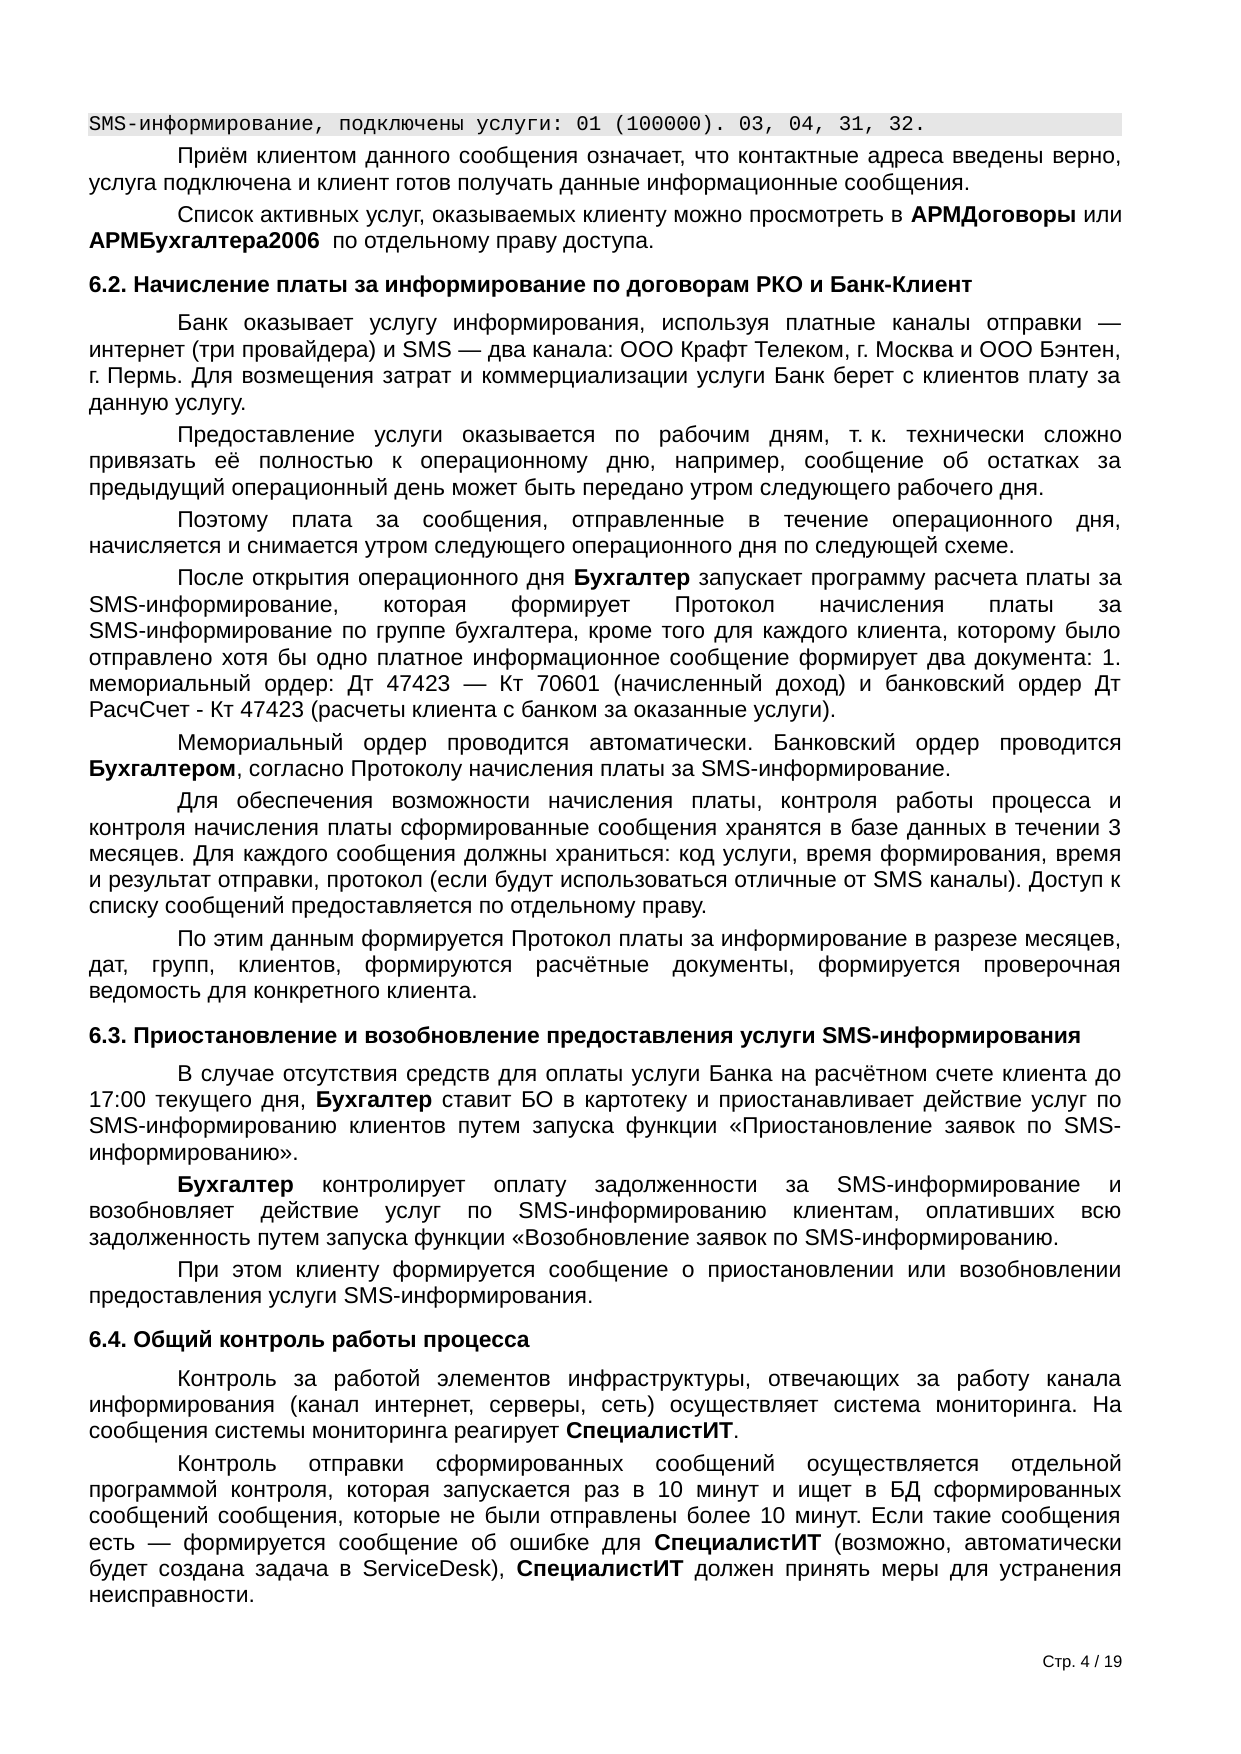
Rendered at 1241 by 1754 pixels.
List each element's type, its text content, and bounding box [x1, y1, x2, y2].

subtitle Начисление платы за информирование по договорам РКО и Банк-Клиент [88, 271, 1122, 298]
text По этим данным формируется Протокол платы за информирование в разрезе месяцев, дат, групп, клиентов, формируются расчётные документы, формируется проверочная ведомость для конкретного клиента. [88, 925, 1122, 1004]
text Контроль отправки сформированных сообщений осуществляется отдельной программой контроля, которая запускается раз в 10 минут и ищет в БД сформированных сообщений сообщения, которые не были отправлены более 10 минут. Если такие сообщения есть — формируется сообщение об ошибке для СпециалистИТ (возможно, автоматически будет создана задача в ServiceDesk), СпециалистИТ должен принять меры для устранения неисправности. [88, 1449, 1122, 1608]
text Поэтому плата за сообщения, отправленные в течение операционного дня, начисляется и снимается утром следующего операционного дня по следующей схеме. [88, 506, 1122, 558]
text Контроль за работой элементов инфраструктуры, отвечающих за работу канала информирования (канал интернет, серверы, сеть) осуществляет система мониторинга. На сообщения системы мониторинга реагирует СпециалистИТ. [88, 1364, 1122, 1444]
text SMS-информирование, подключены услуги: 01 (100000). 03, 04, 31, 32. [88, 113, 1122, 136]
subtitle Приостановление и возобновление предоставления услуги SMS-информирования [88, 1022, 1122, 1048]
text Бухгалтер контролирует оплату задолженности за SMS-информирование и возобновляет действие услуг по SMS-информированию клиентам, оплативших всю задолженность путем запуска функции «Возобновление заявок по SMS-информированию. [88, 1171, 1122, 1250]
text Банк оказывает услугу информирования, используя платные каналы отправки — интернет (три провайдера) и SMS — два канала: ООО Крафт Телеком, г. Москва и ООО Бэнтен, г. Пермь. Для возмещения затрат и коммерциализации услуги Банк берет с клиентов плату за данную услугу. [88, 309, 1122, 415]
text Для обеспечения возможности начисления платы, контроля работы процесса и контроля начисления платы сформированные сообщения хранятся в базе данных в течении 3 месяцев. Для каждого сообщения должны храниться: код услуги, время формирования, время и результат отправки, протокол (если будут использоваться отличные от SMS каналы). Доступ к списку сообщений предоставляется по отдельному праву. [88, 787, 1122, 919]
subtitle Общий контроль работы процесса [88, 1326, 1122, 1353]
text В случае отсутствия средств для оплаты услуги Банка на расчётном счете клиента до 17:00 текущего дня, Бухгалтер ставит БО в картотеку и приостанавливает действие услуг по SMS-информированию клиентов путем запуска функции «Приостановление заявок по SMS-информированию». [88, 1060, 1122, 1165]
text При этом клиенту формируется сообщение о приостановлении или возобновлении предоставления услуги SMS-информирования. [88, 1256, 1122, 1309]
text Предоставление услуги оказывается по рабочим дням, т. к. технически сложно привязать её полностью к операционному дню, например, сообщение об остатках за предыдущий операционный день может быть передано утром следующего рабочего дня. [88, 421, 1122, 500]
text Список активных услуг, оказываемых клиенту можно просмотреть в АРМДоговоры или АРМБухгалтера2006 по отдельному праву доступа. [88, 201, 1122, 253]
text Мемориальный ордер проводится автоматически. Банковский ордер проводится Бухгалтером, согласно Протоколу начисления платы за SMS-информирование. [88, 728, 1122, 781]
text После открытия операционного дня Бухгалтер запускает программу расчета платы за SMS-информирование, которая формирует Протокол начисления платы за SMS‑информирование по группе бухгалтера, кроме того для каждого клиента, которому было отправлено хотя бы одно платное информационное сообщение формирует два документа: 1. мемориальный ордер: Дт 47423 — Кт 70601 (начисленный доход) и банковский ордер Дт РасчСчет - Кт 47423 (расчеты клиента с банком за оказанные услуги). [88, 564, 1122, 722]
text Приём клиентом данного сообщения означает, что контактные адреса введены верно, услуга подключена и клиент готов получать данные информационные сообщения. [88, 142, 1122, 195]
